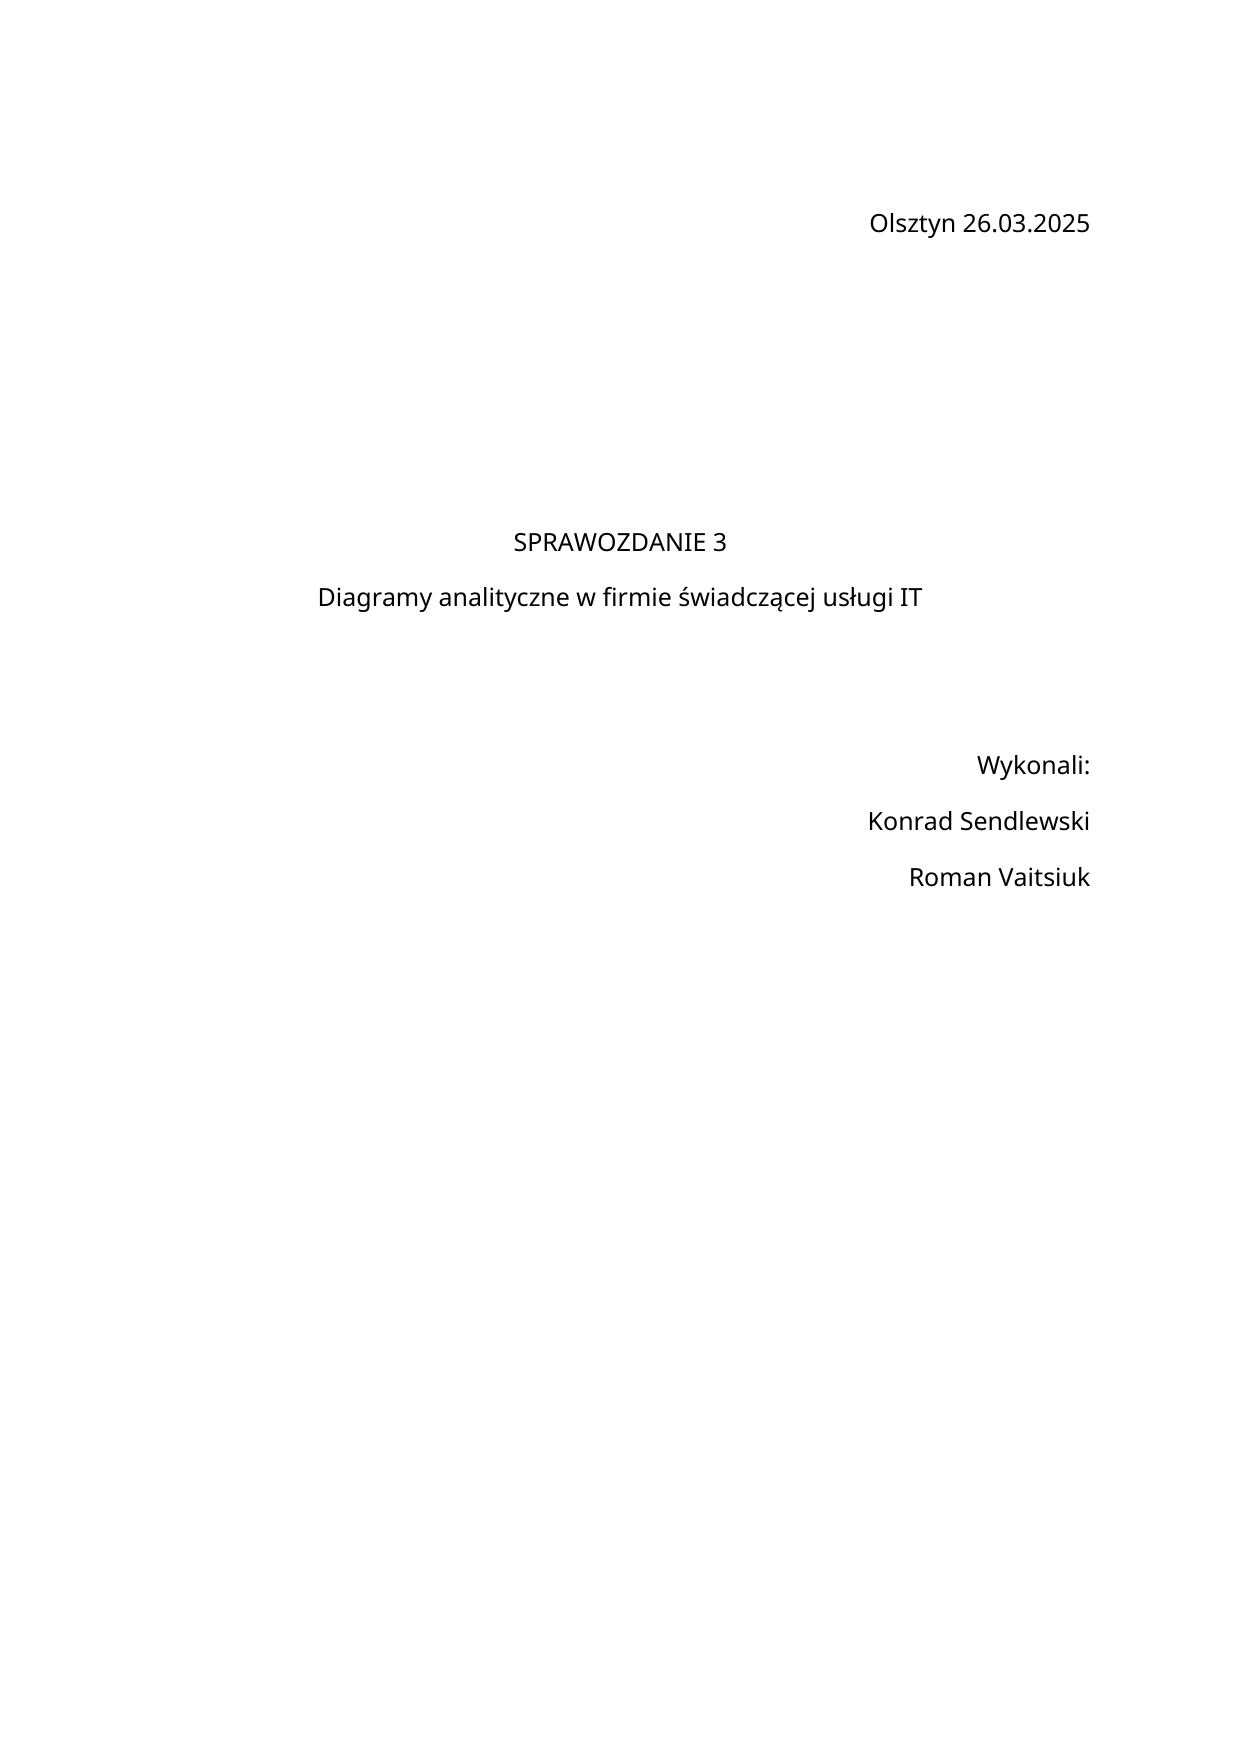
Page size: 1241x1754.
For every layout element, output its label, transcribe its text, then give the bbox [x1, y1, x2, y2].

text Olsztyn 26.03.2025 [150, 206, 1090, 279]
text SPRAWOZDANIE 3 [150, 524, 1090, 558]
text Roman Vaitsiuk [150, 859, 1090, 893]
text Wykonali: [150, 747, 1090, 782]
text Diagramy analityczne w firmie świadczącej usługi IT [150, 580, 1090, 614]
text Konrad Sendlewski [150, 803, 1090, 837]
